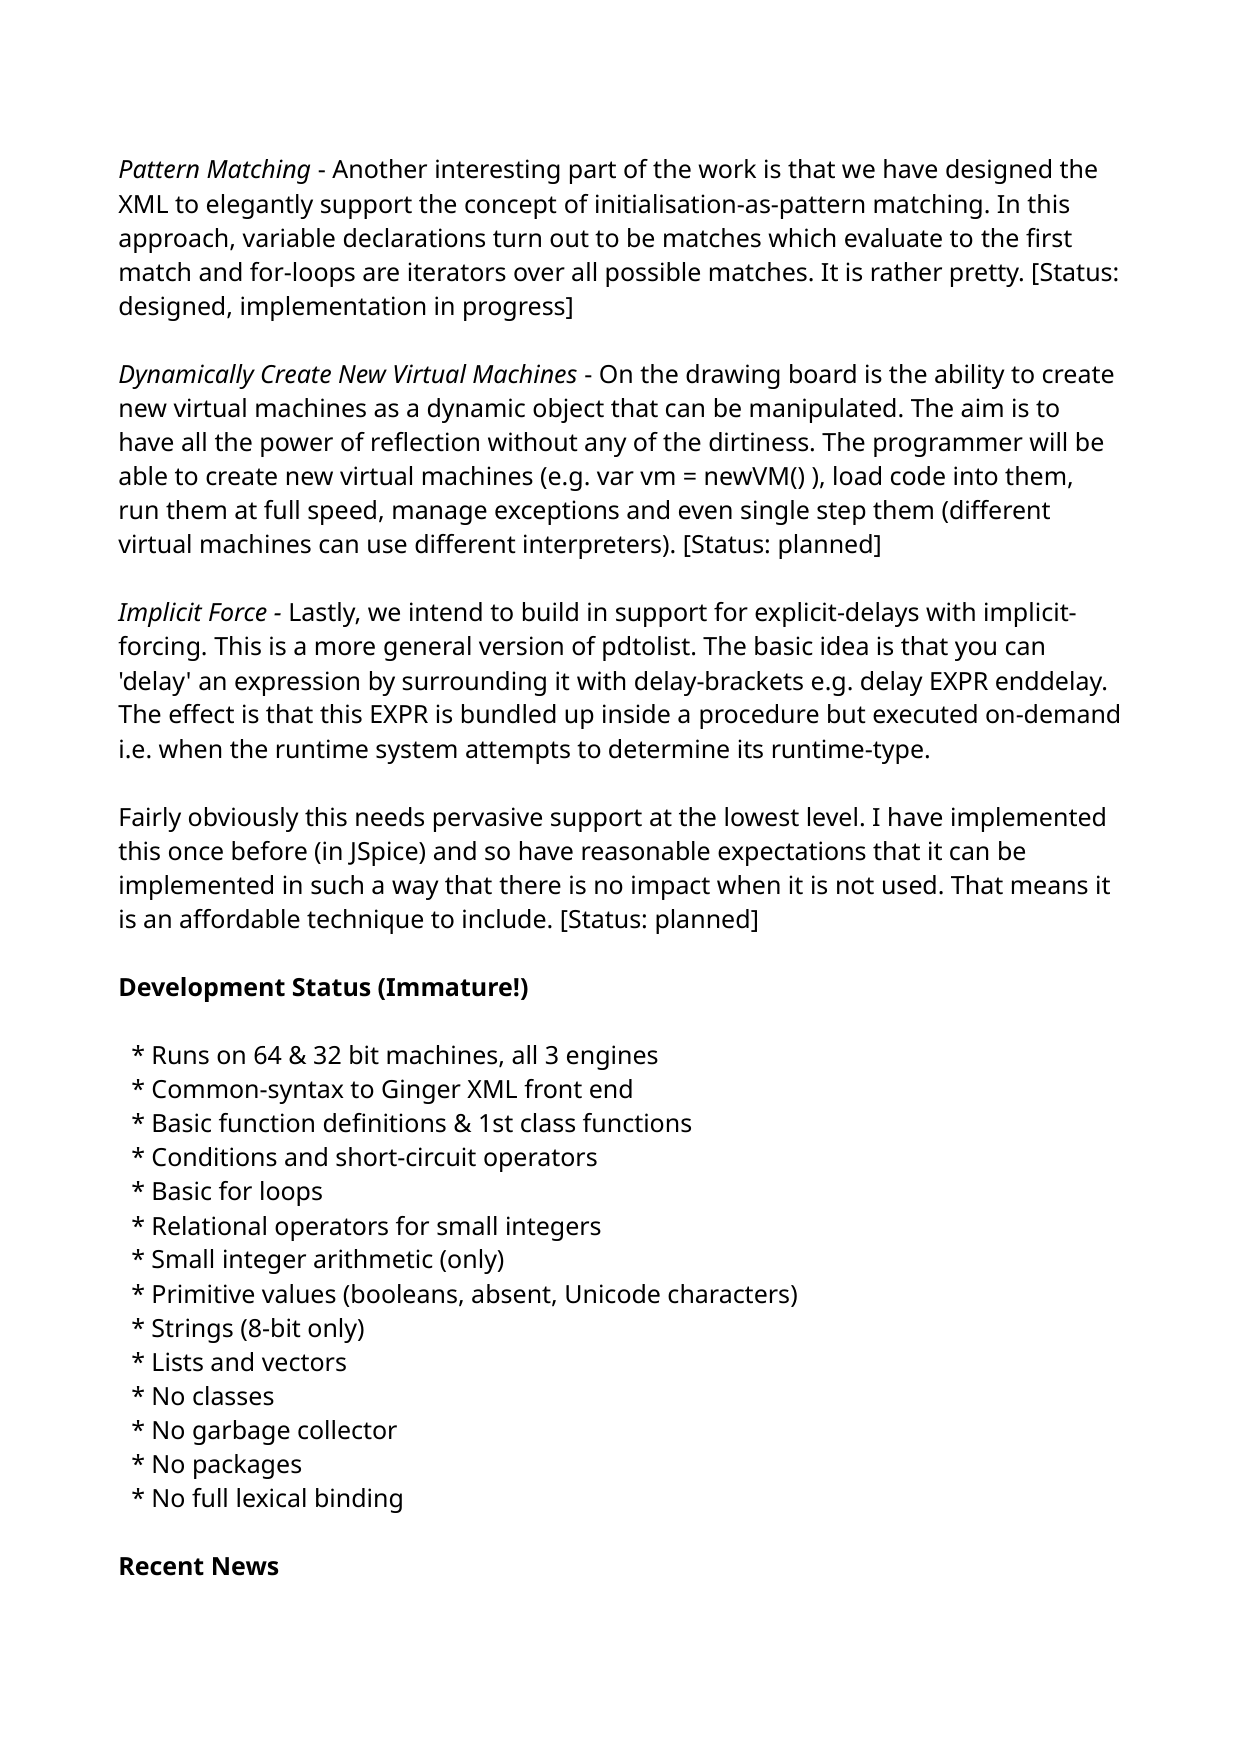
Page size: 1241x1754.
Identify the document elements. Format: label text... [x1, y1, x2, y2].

text * Primitive values (booleans, absent, Unicode characters) [118, 1276, 1122, 1310]
text * Relational operators for small integers [118, 1208, 1122, 1242]
text Recent News [118, 1549, 1122, 1583]
text * Basic function definitions & 1st class functions [118, 1106, 1122, 1140]
text * Conditions and short-circuit operators [118, 1140, 1122, 1174]
text * Common-syntax to Ginger XML front end [118, 1072, 1122, 1106]
text * No classes [118, 1378, 1122, 1412]
text * Runs on 64 & 32 bit machines, all 3 engines [118, 1038, 1122, 1072]
text Development Status (Immature!) [118, 970, 1122, 1004]
text * No garbage collector [118, 1412, 1122, 1447]
text * No full lexical binding [118, 1481, 1122, 1515]
text * Strings (8-bit only) [118, 1310, 1122, 1344]
text Fairly obviously this needs pervasive support at the lowest level. I have implemented this once before (in JSpice) and so have reasonable expectations that it can be implemented in such a way that there is no impact when it is not used. That means it is an affordable technique to include. [Status: planned] [118, 799, 1122, 936]
text * No packages [118, 1447, 1122, 1481]
text * Basic for loops [118, 1174, 1122, 1208]
text Dynamically Create New Virtual Machines - On the drawing board is the ability to create new virtual machines as a dynamic object that can be manipulated. The aim is to have all the power of reflection without any of the dirtiness. The programmer will be able to create new virtual machines (e.g. var vm = newVM() ), load code into them, run them at full speed, manage exceptions and even single step them (different virtual machines can use different interpreters). [Status: planned] [118, 357, 1122, 561]
text * Lists and vectors [118, 1344, 1122, 1378]
text Implicit Force - Lastly, we intend to build in support for explicit-delays with implicit-forcing. This is a more general version of pdtolist. The basic idea is that you can 'delay' an expression by surrounding it with delay-brackets e.g. delay EXPR enddelay. The effect is that this EXPR is bundled up inside a procedure but executed on-demand i.e. when the runtime system attempts to determine its runtime-type. [118, 595, 1122, 765]
text * Small integer arithmetic (only) [118, 1242, 1122, 1276]
text Pattern Matching - Another interesting part of the work is that we have designed the XML to elegantly support the concept of initialisation-as-pattern matching. In this approach, variable declarations turn out to be matches which evaluate to the first match and for-loops are iterators over all possible matches. It is rather pretty. [Status: designed, implementation in progress] [118, 152, 1122, 322]
